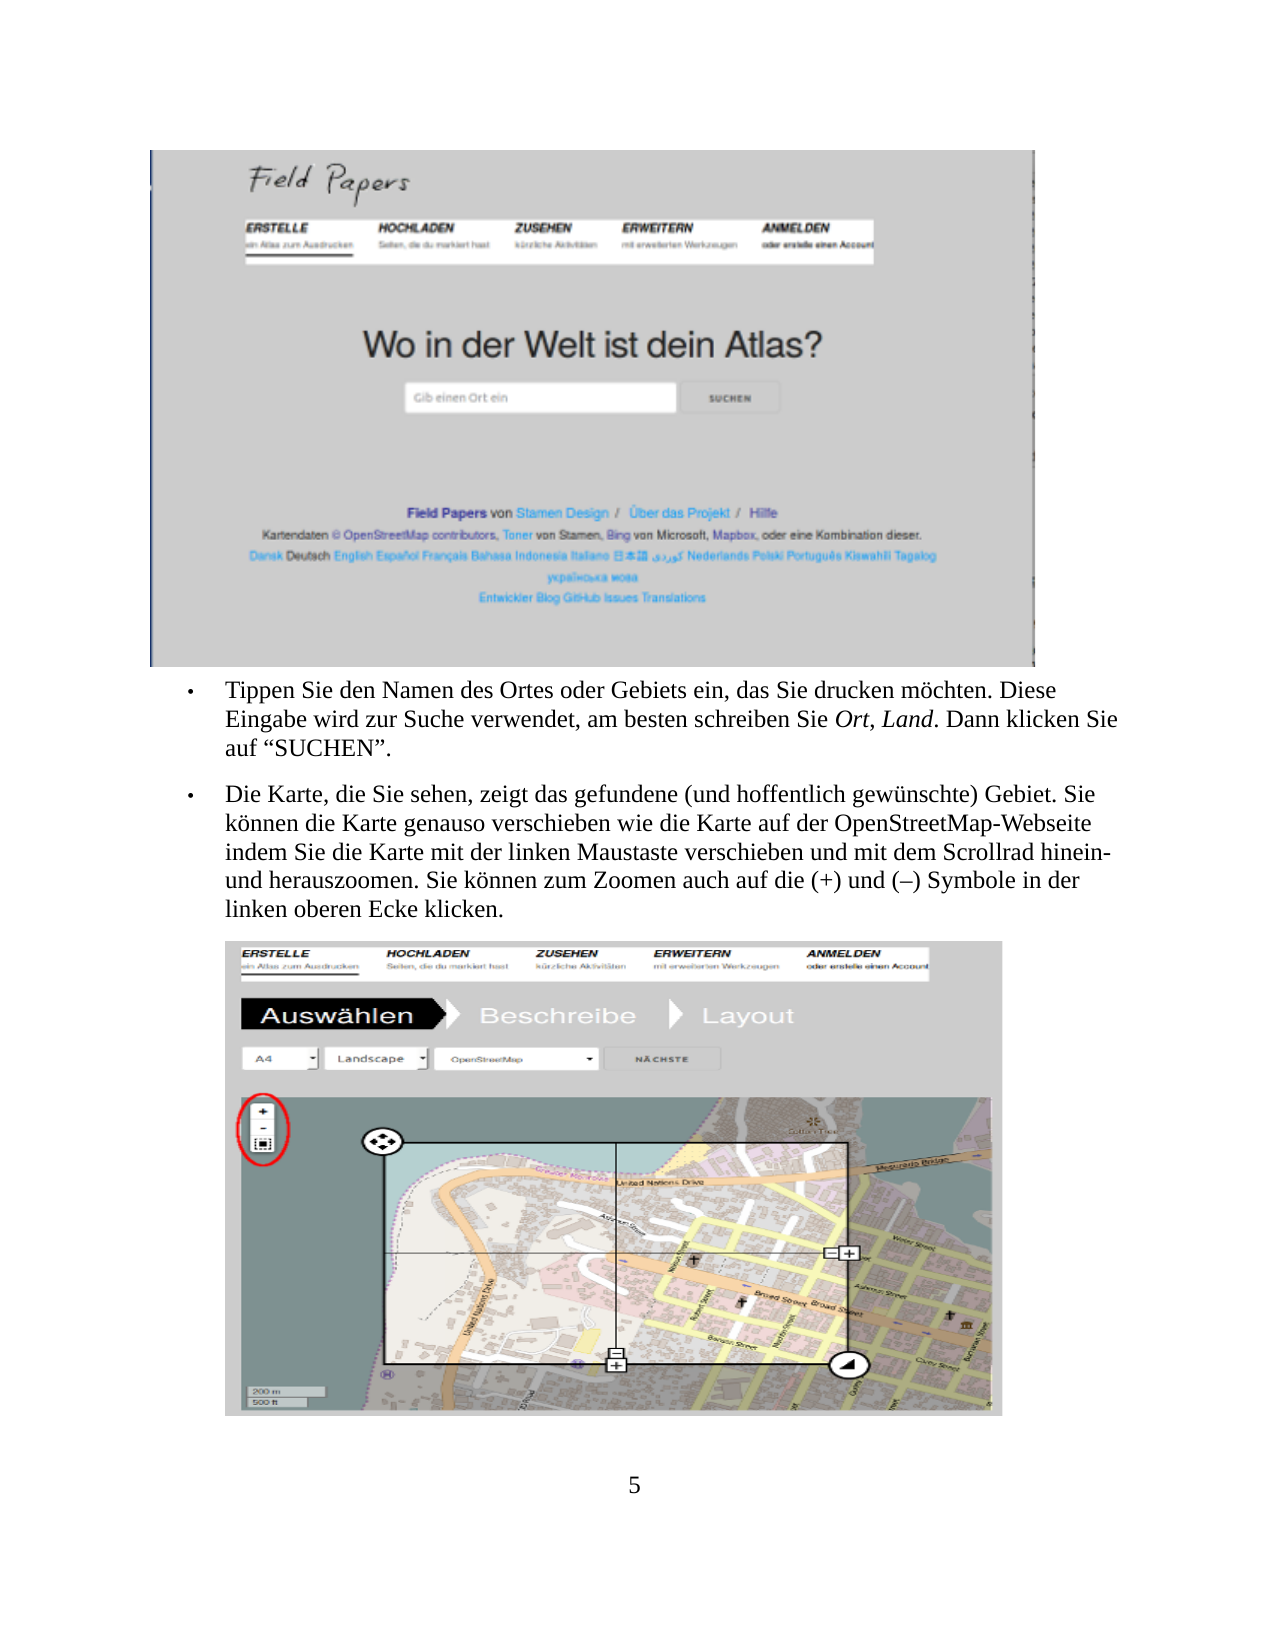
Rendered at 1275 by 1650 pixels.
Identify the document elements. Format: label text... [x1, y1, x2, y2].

list Tippen Sie den Namen des Ortes oder Gebiets ein, das Sie drucken möchten. Diese Eingabe wird zur Suche verwendet, am besten schreiben Sie Ort, Land. Dann klicken Sie auf “SUCHEN”. [187, 675, 1125, 761]
picture [225, 941, 1003, 1416]
picture [150, 150, 1036, 667]
list Die Karte, die Sie sehen, zeigt das gefundene (und hoffentlich gewünschte) Gebiet. Sie können die Karte genauso verschieben wie die Karte auf der OpenStreetMap-Webseite indem Sie die Karte mit der linken Maustaste verschieben und mit dem Scrollrad hinein- und herauszoomen. Sie können zum Zoomen auch auf die (+) und (–) Symbole in der linken oberen Ecke klicken. [187, 779, 1125, 923]
